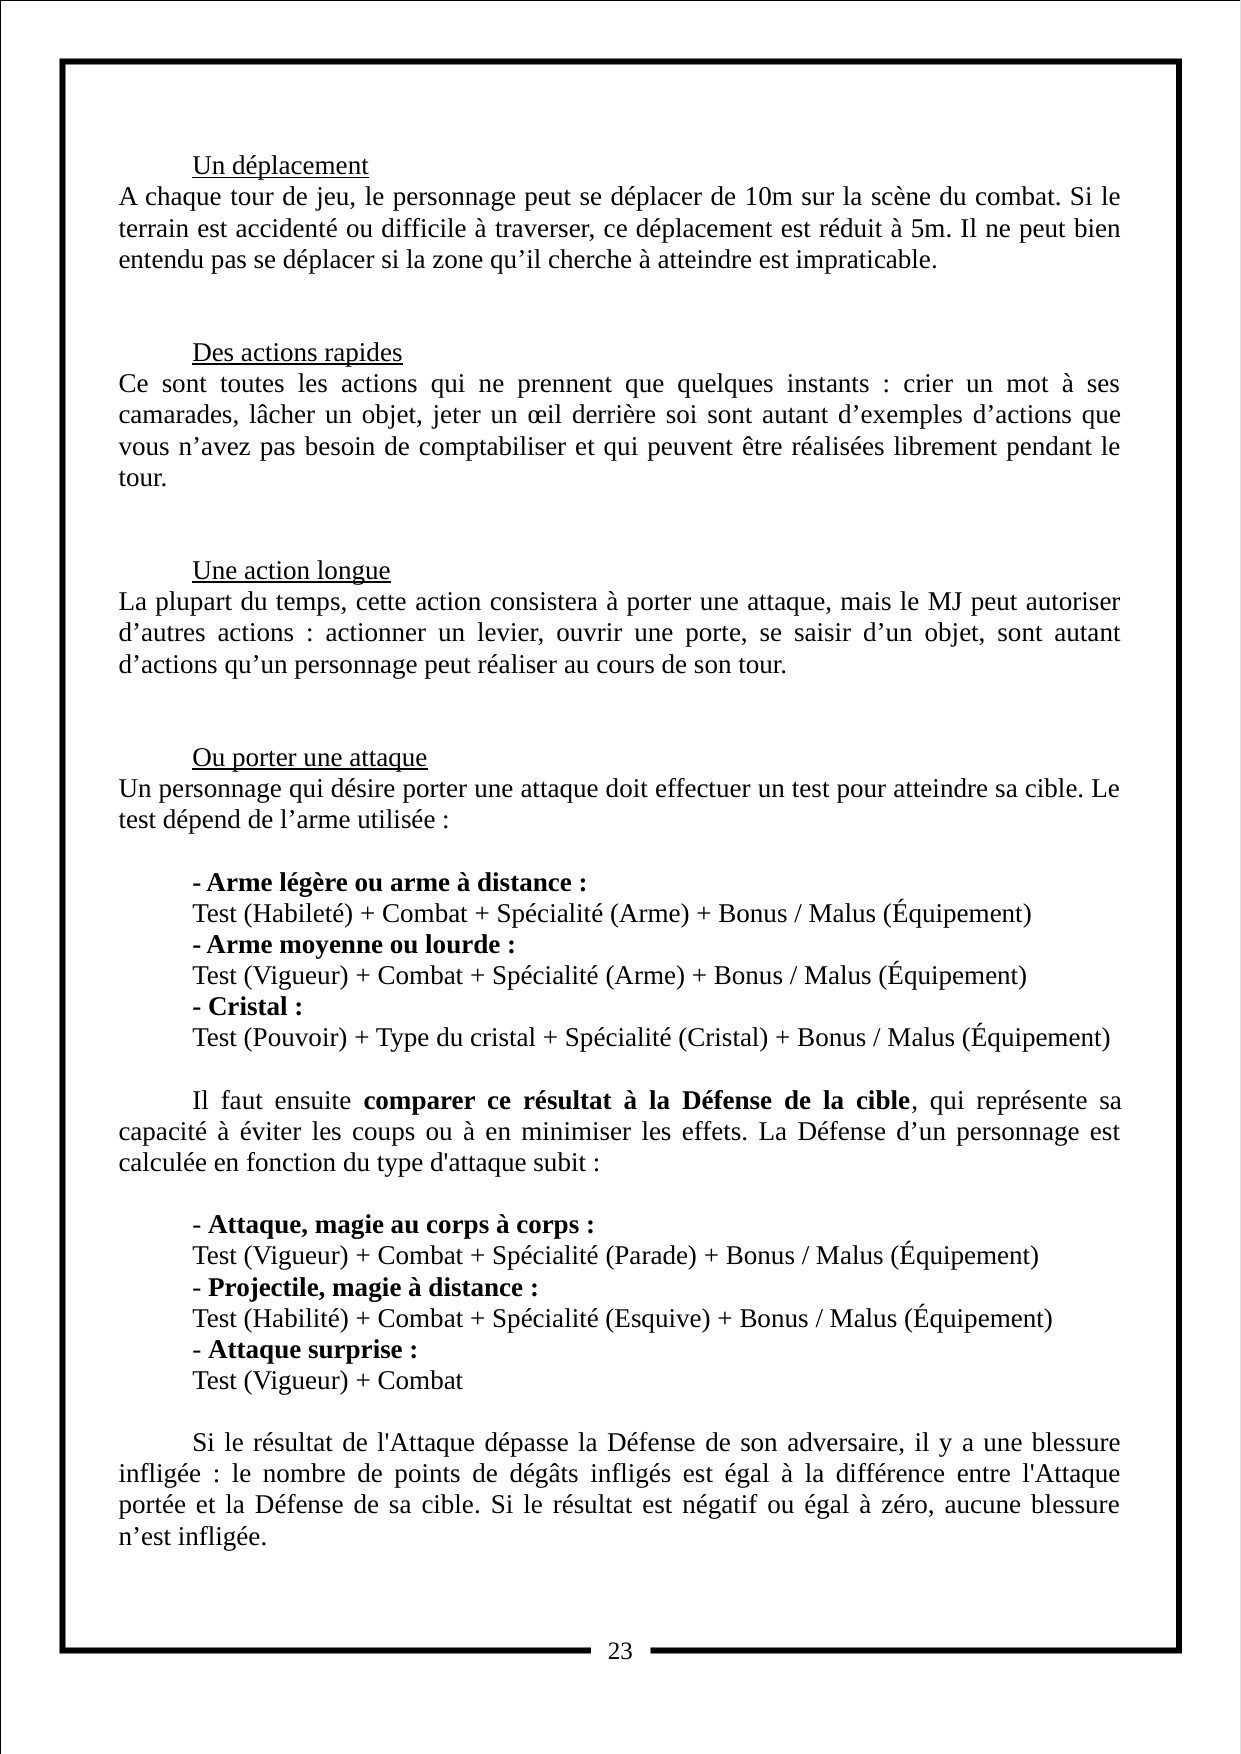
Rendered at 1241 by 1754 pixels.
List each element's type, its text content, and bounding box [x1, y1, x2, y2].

text Si le résultat de l'Attaque dépasse la Défense de son adversaire, il y a une blessure infligée : le nombre de points de dégâts infligés est égal à la différence entre l'Attaque portée et la Défense de sa cible. Si le résultat est négatif ou égal à zéro, aucune blessure n’est infligée. [118, 1426, 1122, 1551]
text Test (Habileté) + Combat + Spécialité (Arme) + Bonus / Malus (Équipement) [118, 897, 1122, 928]
text - Projectile, magie à distance : [118, 1271, 1122, 1302]
text A chaque tour de jeu, le personnage peut se déplacer de 10m sur la scène du combat. Si le terrain est accidenté ou difficile à traverser, ce déplacement est réduit à 5m. Il ne peut bien entendu pas se déplacer si la zone qu’il cherche à atteindre est impraticable. [118, 181, 1122, 274]
text - Arme moyenne ou lourde : [118, 928, 1122, 959]
text Une action longue [118, 554, 1122, 585]
text Test (Pouvoir) + Type du cristal + Spécialité (Cristal) + Bonus / Malus (Équipement) [118, 1021, 1122, 1053]
text - Arme légère ou arme à distance : [118, 866, 1122, 897]
text - Attaque surprise : [118, 1333, 1122, 1364]
text Un personnage qui désire porter une attaque doit effectuer un test pour atteindre sa cible. Le test dépend de l’arme utilisée : [118, 772, 1122, 834]
text La plupart du temps, cette action consistera à porter une attaque, mais le MJ peut autoriser d’autres actions : actionner un levier, ouvrir une porte, se saisir d’un objet, sont autant d’actions qu’un personnage peut réaliser au cours de son tour. [118, 585, 1122, 679]
text Des actions rapides [118, 336, 1122, 367]
text - Attaque, magie au corps à corps : [118, 1208, 1122, 1239]
text Il faut ensuite comparer ce résultat à la Défense de la cible, qui représente sa capacité à éviter les coups ou à en minimiser les effets. La Défense d’un personnage est calculée en fonction du type d'attaque subit : [118, 1084, 1122, 1177]
text Ce sont toutes les actions qui ne prennent que quelques instants : crier un mot à ses camarades, lâcher un objet, jeter un œil derrière soi sont autant d’exemples d’actions que vous n’avez pas besoin de comptabiliser et qui peuvent être réalisées librement pendant le tour. [118, 367, 1122, 492]
picture [1, 1, 1240, 1754]
text Test (Vigueur) + Combat + Spécialité (Parade) + Bonus / Malus (Équipement) [118, 1239, 1122, 1271]
text Ou porter une attaque [118, 741, 1122, 772]
text Un déplacement [118, 149, 1122, 181]
text - Cristal : [118, 990, 1122, 1021]
text Test (Vigueur) + Combat + Spécialité (Arme) + Bonus / Malus (Équipement) [118, 959, 1122, 990]
text Test (Vigueur) + Combat [118, 1364, 1122, 1395]
text Test (Habilité) + Combat + Spécialité (Esquive) + Bonus / Malus (Équipement) [118, 1302, 1122, 1333]
